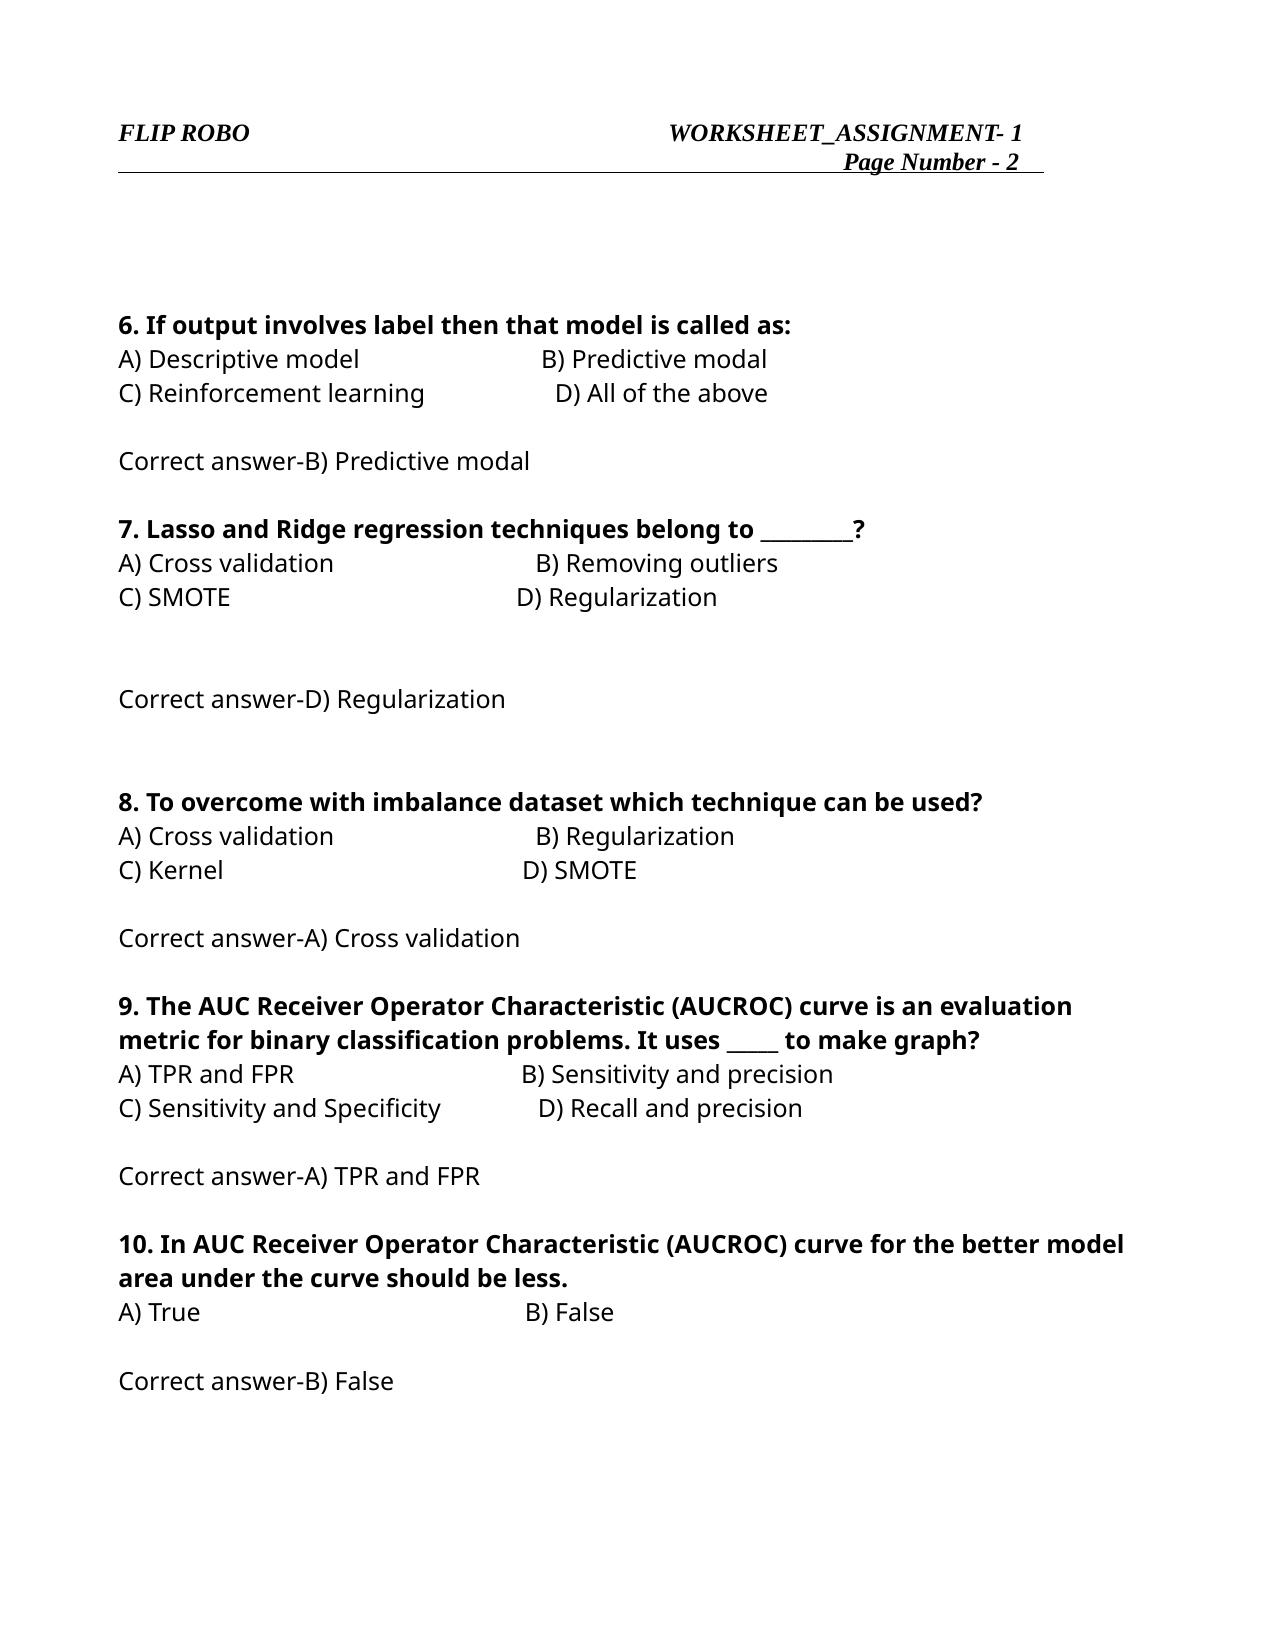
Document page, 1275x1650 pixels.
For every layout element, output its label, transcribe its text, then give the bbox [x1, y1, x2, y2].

text 9. The AUC Receiver Operator Characteristic (AUCROC) curve is an evaluation metric for binary classification problems. It uses _____ to make graph? [118, 988, 1157, 1057]
text A) True B) False [118, 1295, 1157, 1329]
text C) SMOTE D) Regularization [118, 580, 1157, 614]
text Correct answer-B) False [118, 1363, 1157, 1397]
text A) Cross validation B) Removing outliers [118, 546, 1157, 580]
text 10. In AUC Receiver Operator Characteristic (AUCROC) curve for the better model area under the curve should be less. [118, 1227, 1157, 1295]
text A) TPR and FPR B) Sensitivity and precision [118, 1057, 1157, 1091]
text C) Reinforcement learning D) All of the above [118, 375, 1157, 409]
text Correct answer-D) Regularization [118, 682, 1157, 716]
text Correct answer-A) Cross validation [118, 920, 1157, 954]
text 7. Lasso and Ridge regression techniques belong to _________? [118, 512, 1157, 546]
text C) Kernel D) SMOTE [118, 852, 1157, 886]
text Correct answer-B) Predictive modal [118, 443, 1157, 478]
text Correct answer-A) TPR and FPR [118, 1159, 1157, 1193]
text C) Sensitivity and Specificity D) Recall and precision [118, 1091, 1157, 1125]
text A) Cross validation B) Regularization [118, 818, 1157, 852]
text 8. To overcome with imbalance dataset which technique can be used? [118, 784, 1157, 818]
text 6. If output involves label then that model is called as: [118, 307, 1157, 341]
text A) Descriptive model B) Predictive modal [118, 341, 1157, 375]
